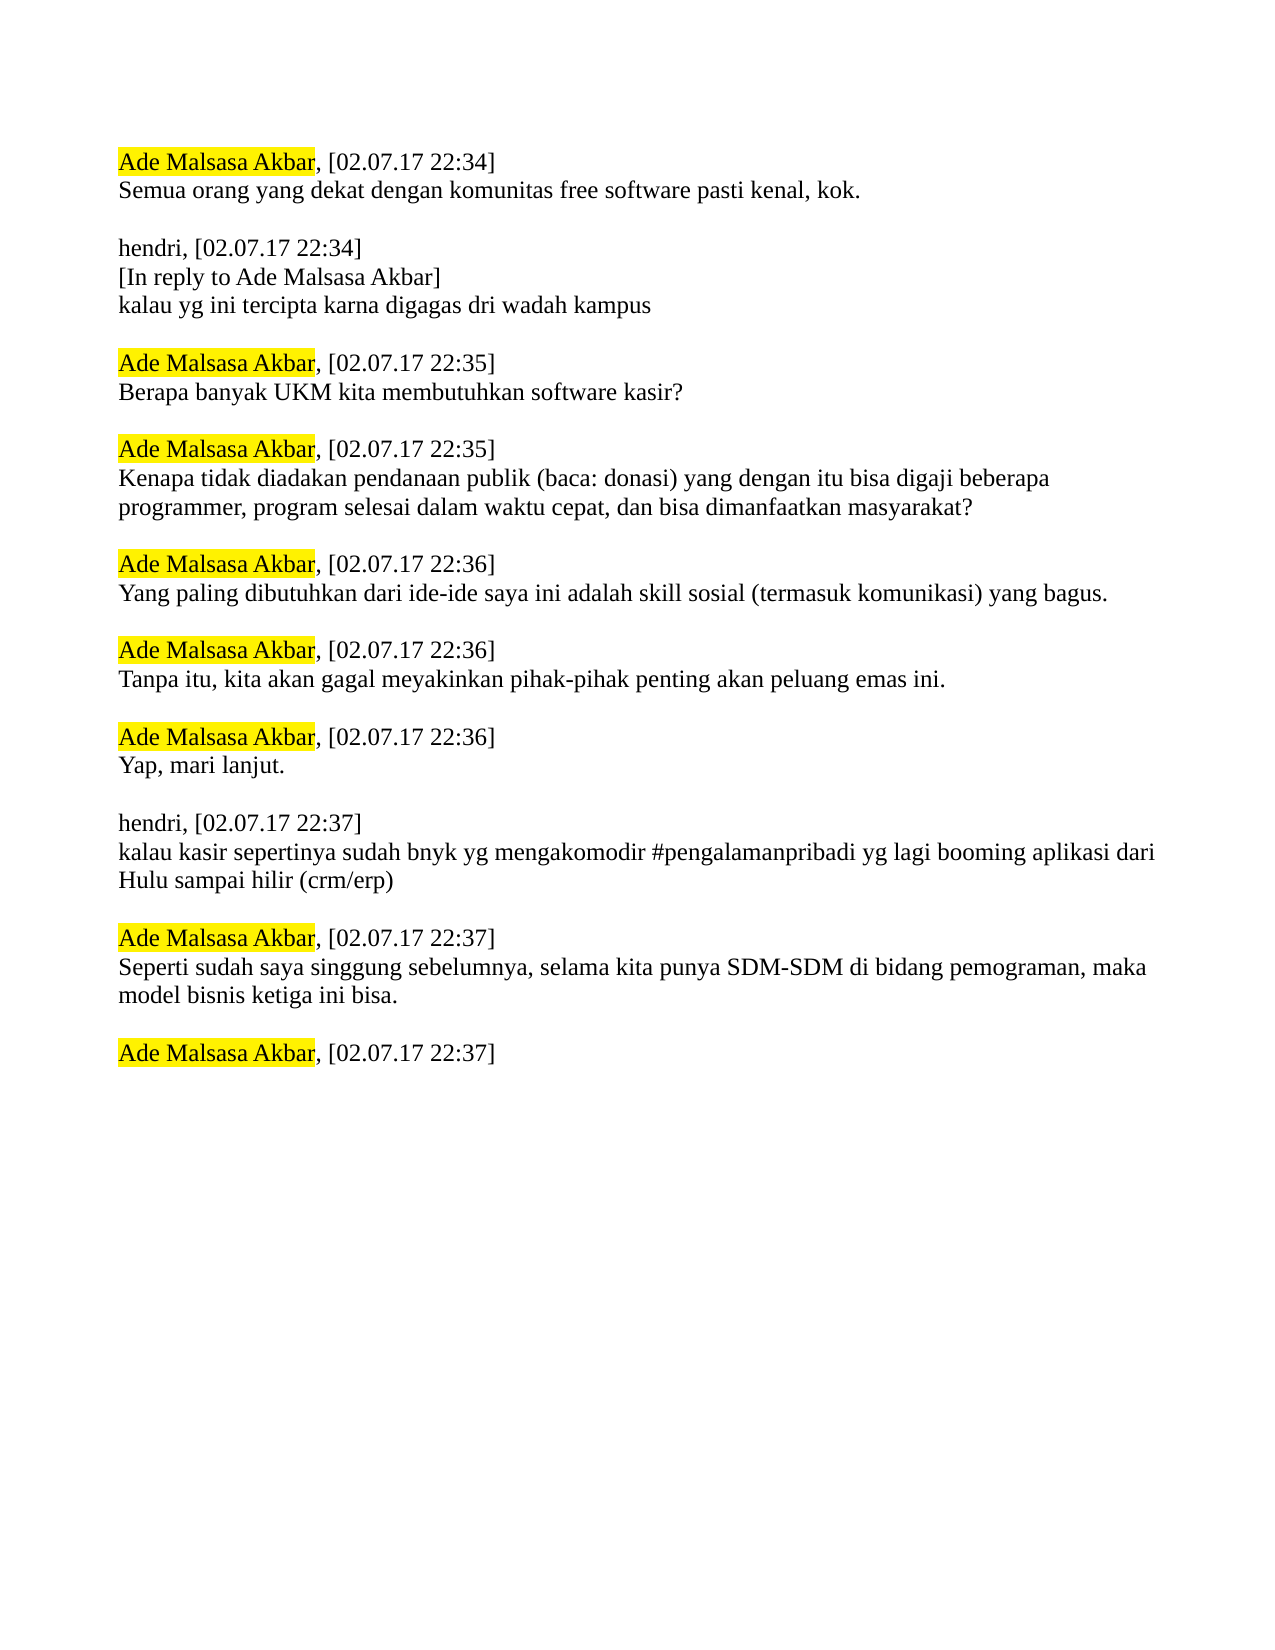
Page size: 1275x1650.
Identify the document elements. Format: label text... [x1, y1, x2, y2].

text Ade Malsasa Akbar, [02.07.17 22:34] [118, 147, 1157, 176]
text Berapa banyak UKM kita membutuhkan software kasir? [118, 377, 1157, 406]
text Yap, mari lanjut. [118, 751, 1157, 779]
text [In reply to Ade Malsasa Akbar] [118, 262, 1157, 291]
text Semua orang yang dekat dengan komunitas free software pasti kenal, kok. [118, 176, 1157, 204]
text Kenapa tidak diadakan pendanaan publik (baca: donasi) yang dengan itu bisa digaji beberapa programmer, program selesai dalam waktu cepat, dan bisa dimanfaatkan masyarakat? [118, 463, 1157, 521]
text kalau yg ini tercipta karna digagas dri wadah kampus [118, 291, 1157, 319]
text Ade Malsasa Akbar, [02.07.17 22:36] [118, 722, 1157, 751]
text Ade Malsasa Akbar, [02.07.17 22:35] [118, 434, 1157, 463]
text kalau kasir sepertinya sudah bnyk yg mengakomodir #pengalamanpribadi yg lagi booming aplikasi dari Hulu sampai hilir (crm/erp) [118, 837, 1157, 894]
text Ade Malsasa Akbar, [02.07.17 22:36] [118, 636, 1157, 664]
text hendri, [02.07.17 22:37] [118, 808, 1157, 837]
text Seperti sudah saya singgung sebelumnya, selama kita punya SDM-SDM di bidang pemograman, maka model bisnis ketiga ini bisa. [118, 952, 1157, 1009]
text Ade Malsasa Akbar, [02.07.17 22:37] [118, 1038, 1157, 1067]
text Yang paling dibutuhkan dari ide-ide saya ini adalah skill sosial (termasuk komunikasi) yang bagus. [118, 578, 1157, 607]
text Tanpa itu, kita akan gagal meyakinkan pihak-pihak penting akan peluang emas ini. [118, 664, 1157, 693]
text Ade Malsasa Akbar, [02.07.17 22:36] [118, 549, 1157, 578]
text Ade Malsasa Akbar, [02.07.17 22:37] [118, 923, 1157, 952]
text Ade Malsasa Akbar, [02.07.17 22:35] [118, 348, 1157, 377]
text hendri, [02.07.17 22:34] [118, 233, 1157, 262]
